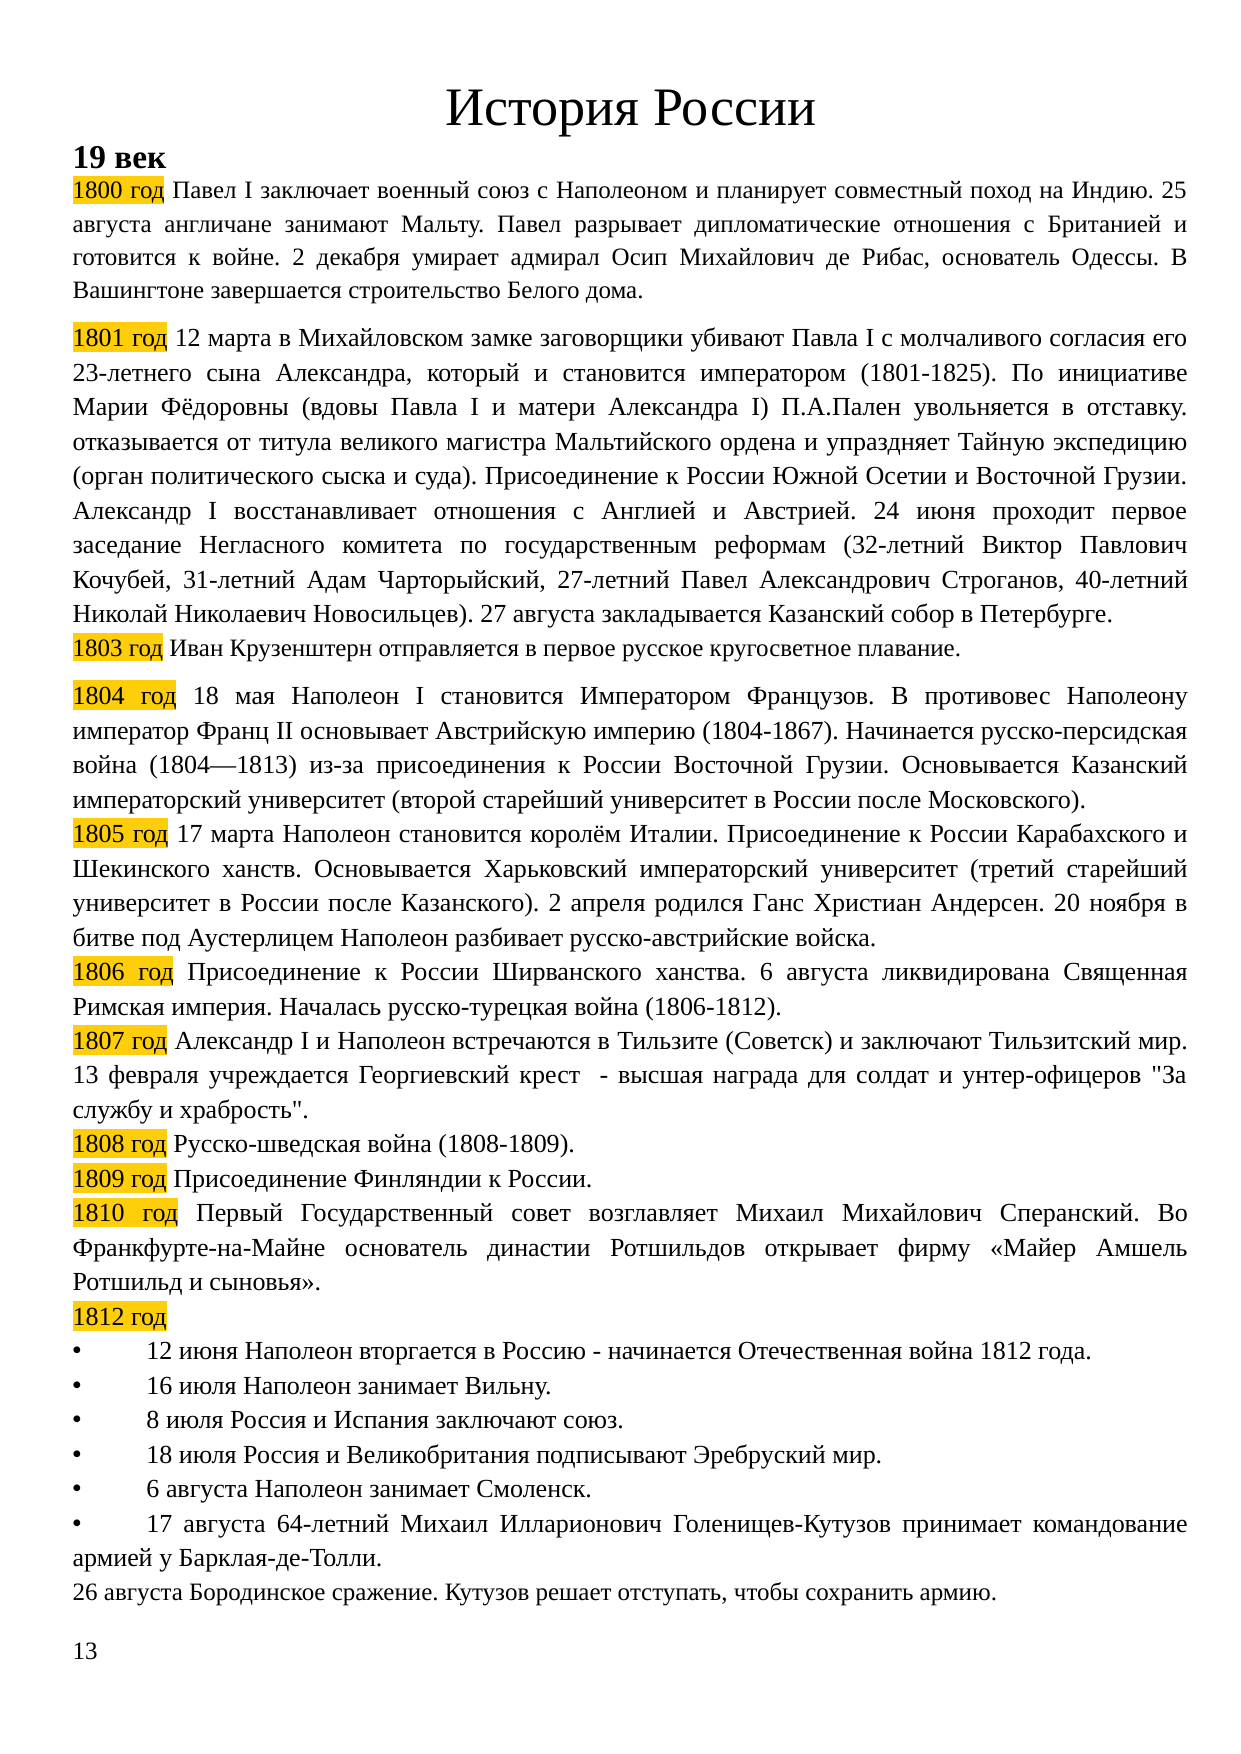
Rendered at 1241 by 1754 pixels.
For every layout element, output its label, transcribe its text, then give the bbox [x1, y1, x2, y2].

list 8 июля Россия и Испания заключают союз. [72, 1404, 1189, 1434]
text 1806 год Присоединение к России Ширванского ханства. 6 августа ликвидирована Священная Римская империя. Началась русско-турецкая война (1806-1812). [72, 956, 1189, 1021]
text 1805 год 17 марта Наполеон становится королём Италии. Присоединение к России Карабахского и Шекинского ханств. Основывается Харьковский императорский университет (третий старейший университет в России после Казанского). 2 апреля родился Ганс Христиан Андерсен. 20 ноября в битве под Аустерлицем Наполеон разбивает русско-австрийские войска. [72, 818, 1189, 952]
list 16 июля Наполеон занимает Вильну. [72, 1370, 1189, 1400]
text 1808 год Русско-шведская война (1808-1809). [72, 1128, 1189, 1158]
text 1804 год 18 мая Наполеон I становится Императором Французов. В противовес Наполеону император Франц II основывает Австрийскую империю (1804-1867). Начинается русско-персидская война (1804—1813) из-за присоединения к России Восточной Грузии. Основывается Казанский императорский университет (второй старейший университет в России после Московского). [72, 680, 1189, 814]
text 1800 год Павел I заключает военный союз с Наполеоном и планирует совместный поход на Индию. 25 августа англичане занимают Мальту. Павел разрывает дипломатические отношения с Британией и готовится к войне. 2 декабря умирает адмирал Осип Михайлович де Рибас, основатель Одессы. В Вашингтоне завершается строительство Белого дома. [72, 176, 1189, 303]
list 12 июня Наполеон вторгается в Россию - начинается Отечественная война 1812 года. [72, 1335, 1189, 1365]
subtitle 19 век [72, 137, 1189, 176]
list 6 августа Наполеон занимает Смоленск. [72, 1473, 1189, 1503]
text 26 августа Бородинское сражение. Кутузов решает отступать, чтобы сохранить армию. [72, 1577, 1189, 1605]
text 1803 год Иван Крузенштерн отправляется в первое русское кругосветное плавание. [72, 633, 1189, 661]
text 1810 год Первый Государственный совет возглавляет Михаил Михайлович Сперанский. Во Франкфурте-на-Майне основатель династии Ротшильдов открывает фирму «Майер Амшель Ротшильд и сыновья». [72, 1197, 1189, 1296]
text 1801 год 12 марта в Михайловском замке заговорщики убивают Павла I с молчаливого согласия его 23-летнего сына Александра, который и становится императором (1801-1825). По инициативе Марии Фёдоровны (вдовы Павла I и матери Александра I) П.А.Пален увольняется в отставку. отказывается от титула великого магистра Мальтийского ордена и упраздняет Тайную экспедицию (орган политического сыска и суда). Присоединение к России Южной Осетии и Восточной Грузии. Александр I восстанавливает отношения с Англией и Австрией. 24 июня проходит первое заседание Негласного комитета по государственным реформам (32-летний Виктор Павлович Кочубей, 31-летний Адам Чарторыйский, 27-летний Павел Александрович Строганов, 40-летний Николай Николаевич Новосильцев). 27 августа закладывается Казанский собор в Петербурге. [72, 322, 1189, 628]
text 1807 год Александр I и Наполеон встречаются в Тильзите (Советск) и заключают Тильзитский мир. 13 февраля учреждается Георгиевский крест - высшая награда для солдат и унтер-офицеров "За службу и храбрость". [72, 1025, 1189, 1124]
list 17 августа 64-летний Михаил Илларионович Голенищев-Кутузов принимает командование армией у Барклая-де-Толли. [72, 1508, 1189, 1572]
text 1812 год [72, 1301, 1189, 1331]
text 1809 год Присоединение Финляндии к России. [72, 1163, 1189, 1193]
list 18 июля Россия и Великобритания подписывают Эребруский мир. [72, 1439, 1189, 1469]
